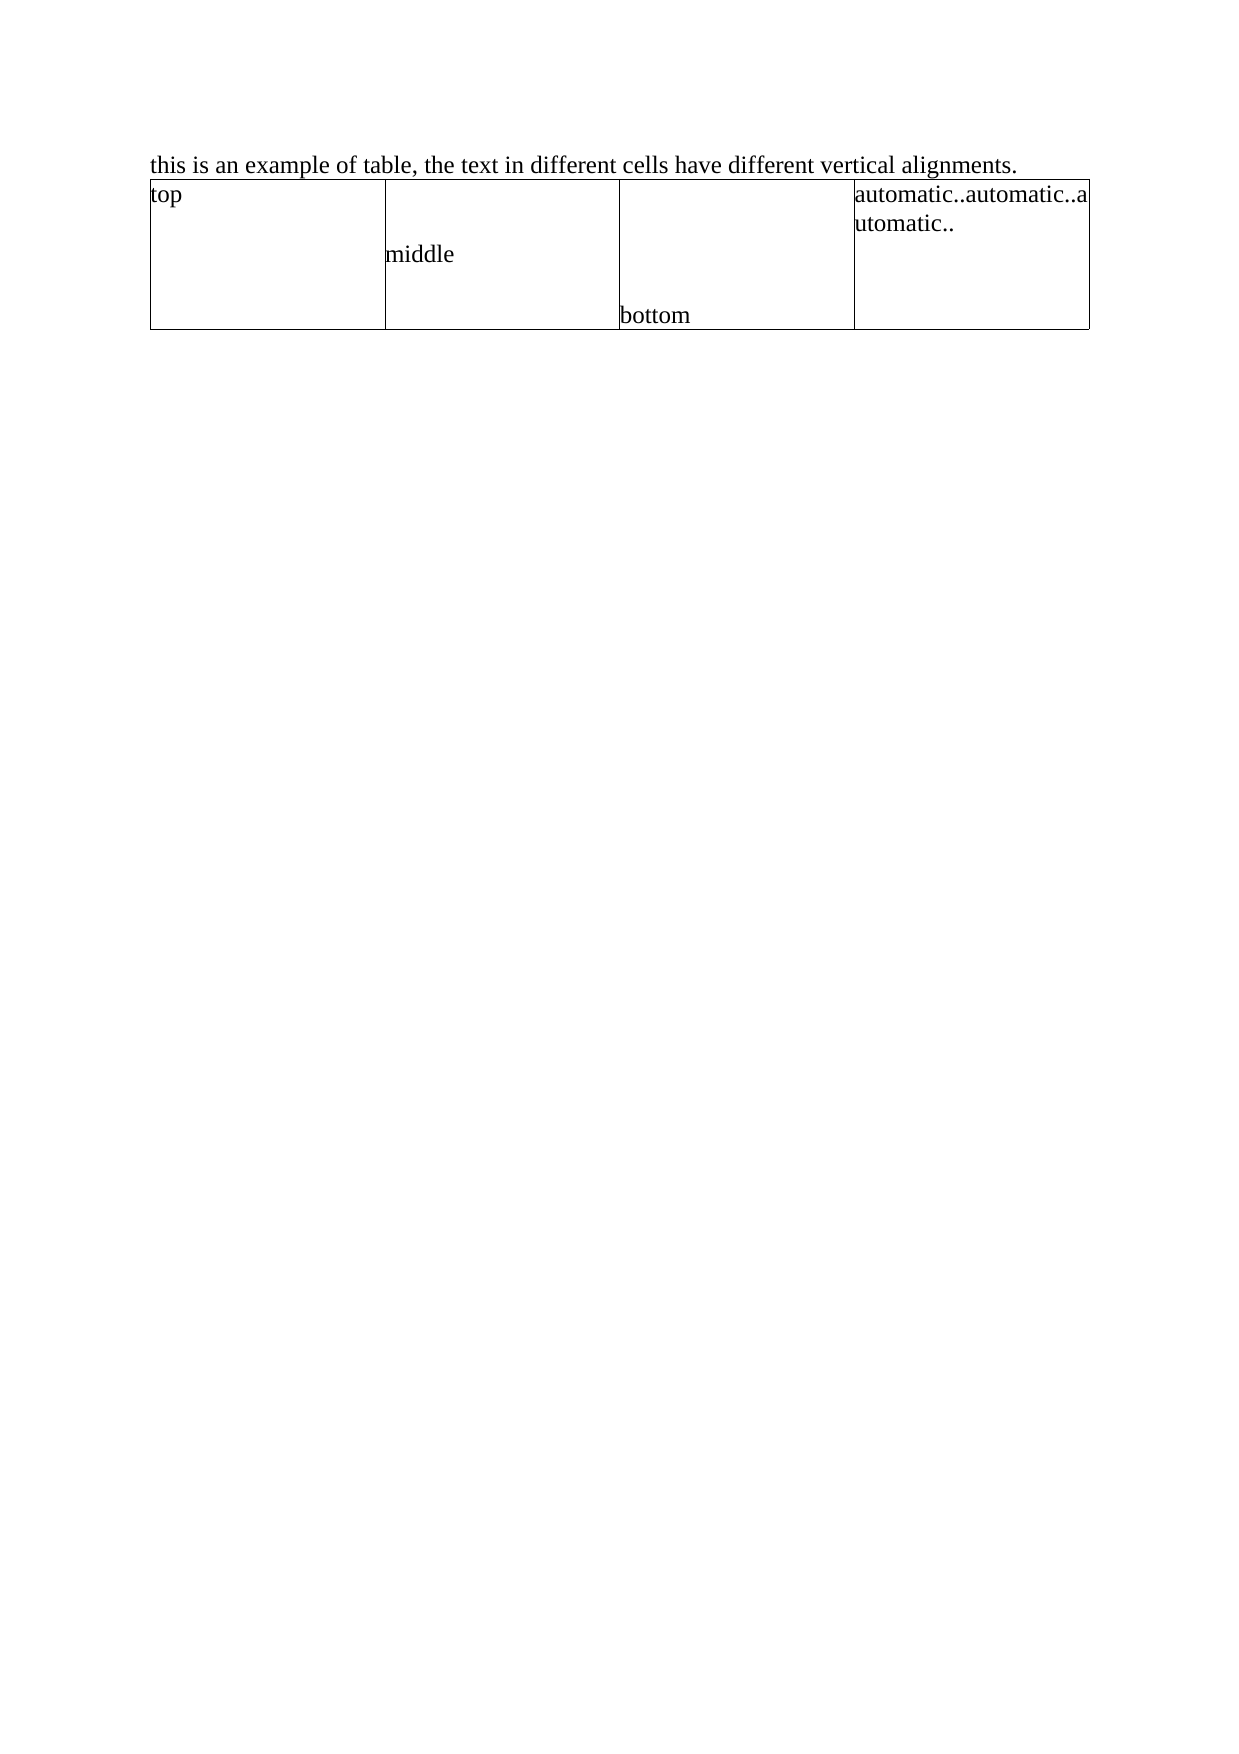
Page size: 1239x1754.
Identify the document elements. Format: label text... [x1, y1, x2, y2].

table_cell middle [386, 480, 619, 629]
table_header middle [386, 180, 619, 329]
table_cell bottom [620, 330, 854, 479]
text this is an example of table, the text in different cells have different vertical alignments. [150, 150, 1089, 179]
table_cell automatic..automatic..automatic.. [855, 330, 1089, 479]
table_header automatic..automatic..automatic.. [855, 180, 1089, 329]
table_cell bottom [620, 480, 854, 629]
table_header bottom [620, 180, 854, 329]
table_cell middle [386, 330, 619, 479]
table_cell top [151, 330, 385, 479]
table_cell automatic..automatic..automatic.. [855, 480, 1089, 629]
table_header top [151, 180, 385, 329]
table_cell top [151, 480, 385, 629]
